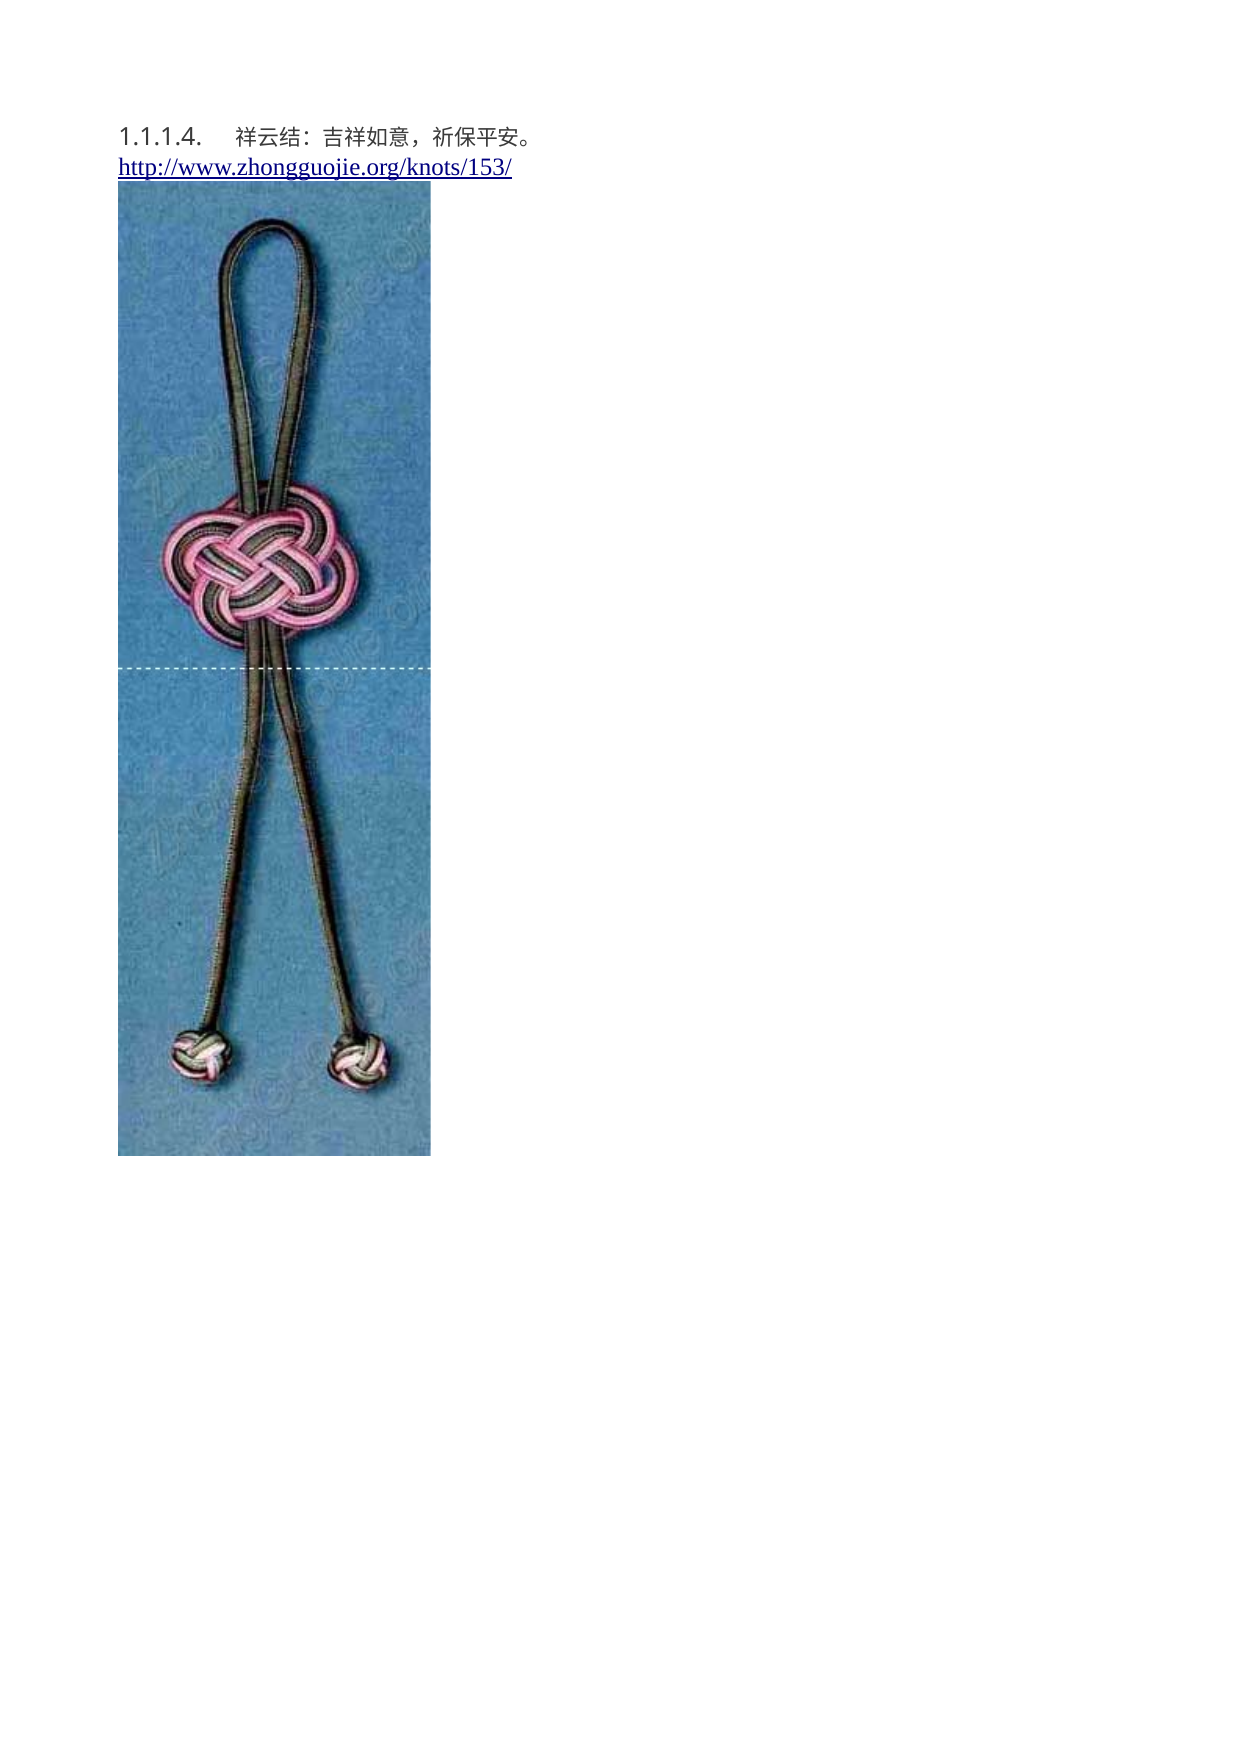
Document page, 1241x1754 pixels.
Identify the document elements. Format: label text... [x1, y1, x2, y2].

list 祥云结：吉祥如意，祈保平安。 [118, 118, 1122, 152]
picture [118, 181, 431, 1156]
list http://www.zhongguojie.org/knots/153/ [118, 152, 1122, 181]
